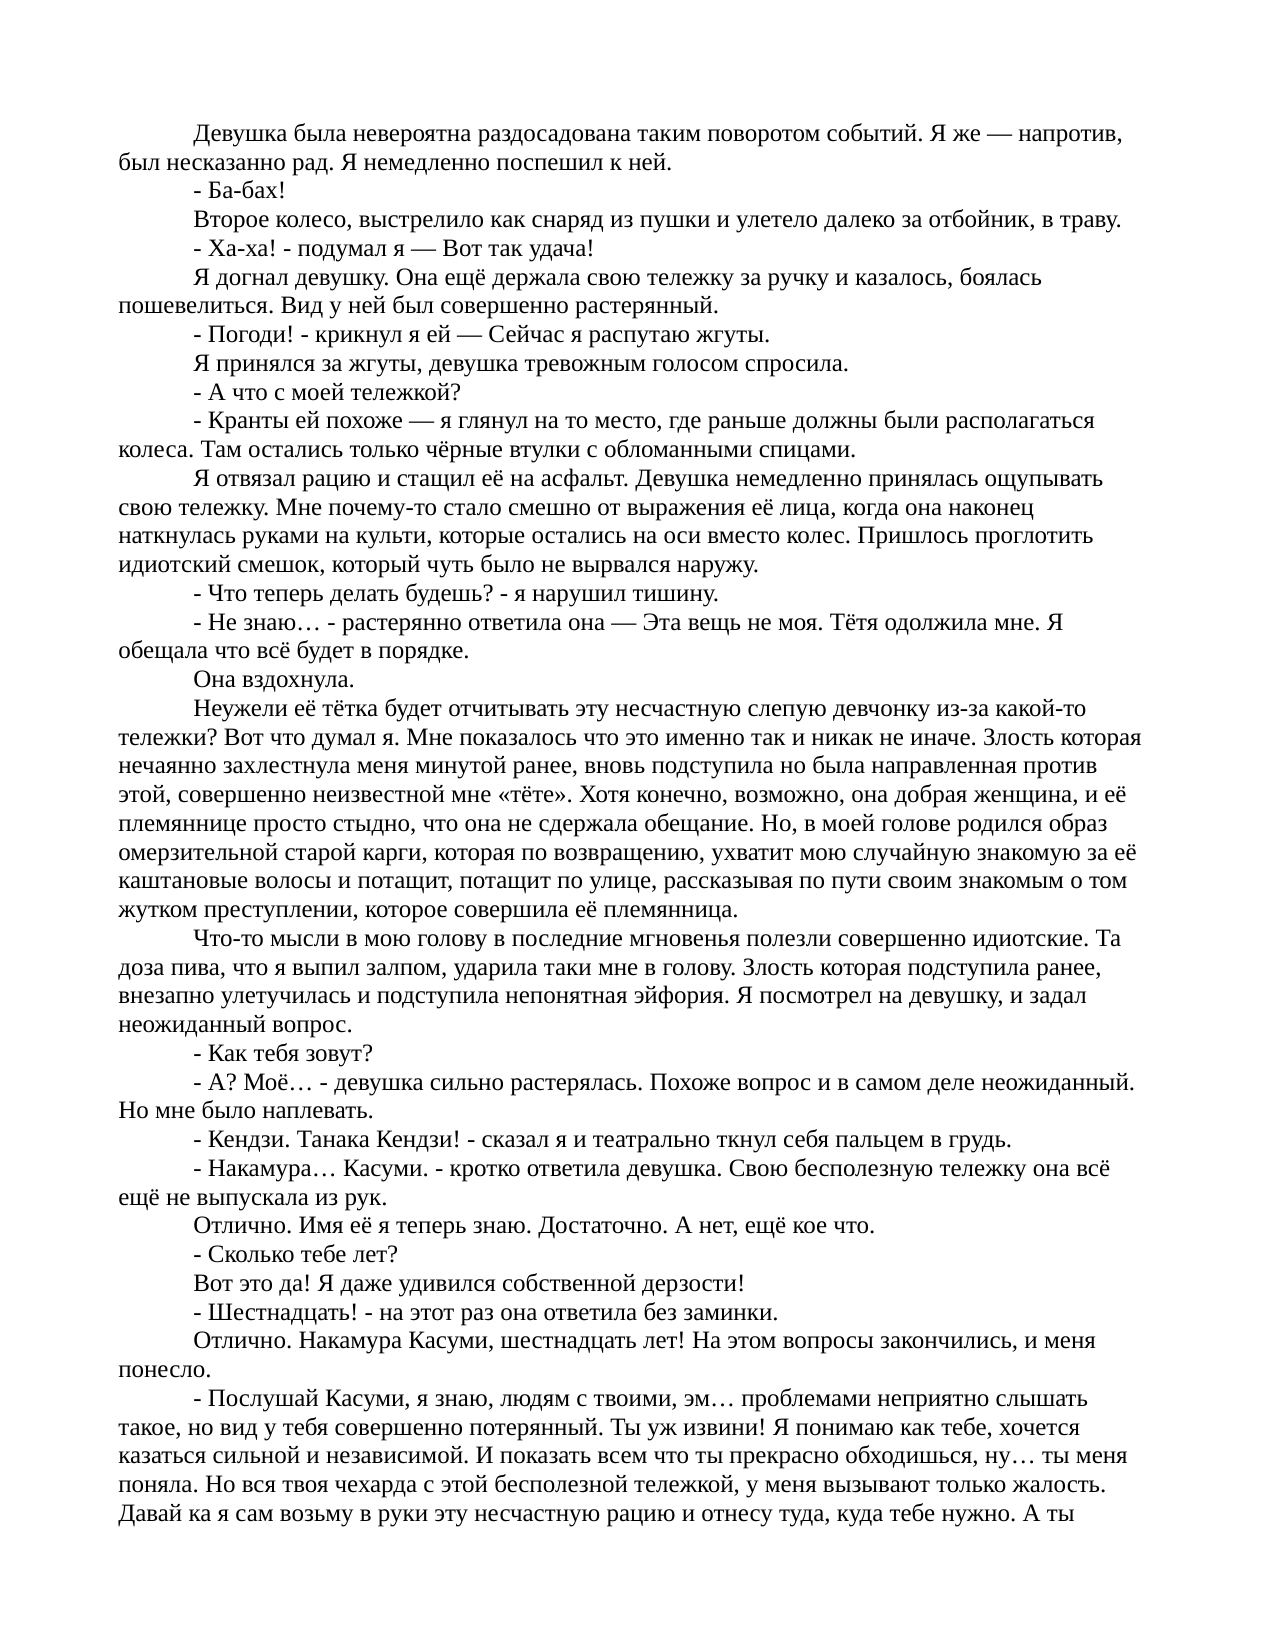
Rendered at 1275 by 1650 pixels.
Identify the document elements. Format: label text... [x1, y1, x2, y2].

text - Что теперь делать будешь? - я нарушил тишину. [118, 578, 1157, 607]
text Второе колесо, выстрелило как снаряд из пушки и улетело далеко за отбойник, в траву. [118, 204, 1157, 233]
text - Шестнадцать! - на этот раз она ответила без заминки. [118, 1297, 1157, 1326]
text - Не знаю… - растерянно ответила она — Эта вещь не моя. Тётя одолжила мне. Я обещала что всё будет в порядке. [118, 607, 1157, 664]
text - Ба-бах! [118, 176, 1157, 204]
text Я принялся за жгуты, девушка тревожным голосом спросила. [118, 348, 1157, 377]
text - Послушай Касуми, я знаю, людям с твоими, эм… проблемами неприятно слышать такое, но вид у тебя совершенно потерянный. Ты уж извини! Я понимаю как тебе, хочется казаться сильной и независимой. И показать всем что ты прекрасно обходишься, ну… ты меня поняла. Но вся твоя чехарда с этой бесполезной тележкой, у меня вызывают только жалость. Давай ка я сам возьму в руки эту несчастную рацию и отнесу туда, куда тебе нужно. А ты [118, 1383, 1157, 1527]
text - Ха-ха! - подумал я — Вот так удача! [118, 233, 1157, 262]
text - Накамура… Касуми. - кротко ответила девушка. Свою бесполезную тележку она всё ещё не выпускала из рук. [118, 1153, 1157, 1211]
text Я отвязал рацию и стащил её на асфальт. Девушка немедленно принялась ощупывать свою тележку. Мне почему-то стало смешно от выражения её лица, когда она наконец наткнулась руками на культи, которые остались на оси вместо колес. Пришлось проглотить идиотский смешок, который чуть было не вырвался наружу. [118, 463, 1157, 578]
text Я догнал девушку. Она ещё держала свою тележку за ручку и казалось, боялась пошевелиться. Вид у ней был совершенно растерянный. [118, 262, 1157, 319]
text Неужели её тётка будет отчитывать эту несчастную слепую девчонку из-за какой-то тележки? Вот что думал я. Мне показалось что это именно так и никак не иначе. Злость которая нечаянно захлестнула меня минутой ранее, вновь подступила но была направленная против этой, совершенно неизвестной мне «тёте». Хотя конечно, возможно, она добрая женщина, и её племяннице просто стыдно, что она не сдержала обещание. Но, в моей голове родился образ омерзительной старой карги, которая по возвращению, ухватит мою случайную знакомую за её каштановые волосы и потащит, потащит по улице, рассказывая по пути своим знакомым о том жутком преступлении, которое совершила её племянница. [118, 693, 1157, 923]
text Отлично. Имя её я теперь знаю. Достаточно. А нет, ещё кое что. [118, 1211, 1157, 1239]
text - Как тебя зовут? [118, 1038, 1157, 1067]
text Она вздохнула. [118, 664, 1157, 693]
text Отлично. Накамура Касуми, шестнадцать лет! На этом вопросы закончились, и меня понесло. [118, 1326, 1157, 1383]
text Вот это да! Я даже удивился собственной дерзости! [118, 1268, 1157, 1297]
text Девушка была невероятна раздосадована таким поворотом событий. Я же — напротив, был несказанно рад. Я немедленно поспешил к ней. [118, 118, 1157, 176]
text - Кендзи. Танака Кендзи! - сказал я и театрально ткнул себя пальцем в грудь. [118, 1124, 1157, 1153]
text - Сколько тебе лет? [118, 1239, 1157, 1268]
text - А? Моё… - девушка сильно растерялась. Похоже вопрос и в самом деле неожиданный. Но мне было наплевать. [118, 1067, 1157, 1124]
text Что-то мысли в мою голову в последние мгновенья полезли совершенно идиотские. Та доза пива, что я выпил залпом, ударила таки мне в голову. Злость которая подступила ранее, внезапно улетучилась и подступила непонятная эйфория. Я посмотрел на девушку, и задал неожиданный вопрос. [118, 923, 1157, 1038]
text - Погоди! - крикнул я ей — Сейчас я распутаю жгуты. [118, 319, 1157, 348]
text - Кранты ей похоже — я глянул на то место, где раньше должны были располагаться колеса. Там остались только чёрные втулки с обломанными спицами. [118, 406, 1157, 463]
text - А что с моей тележкой? [118, 377, 1157, 406]
